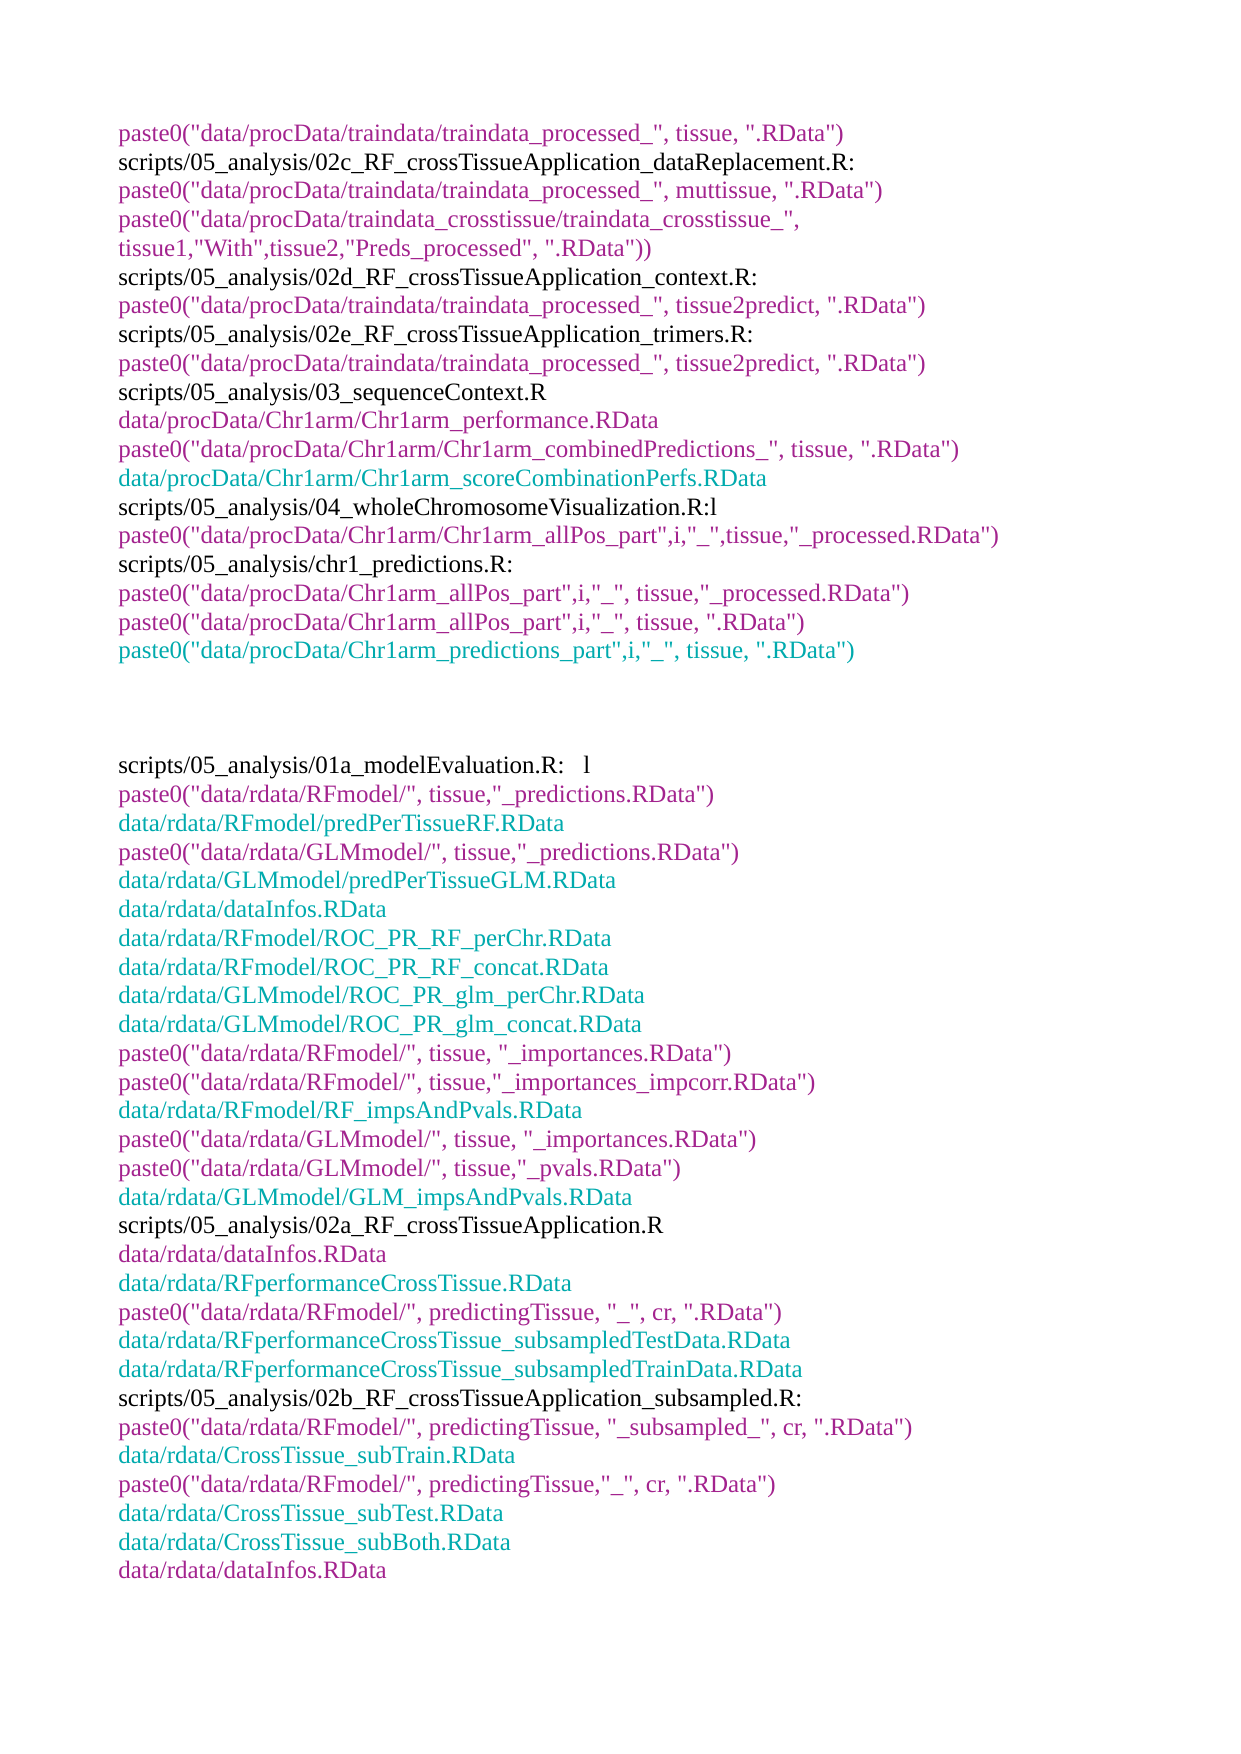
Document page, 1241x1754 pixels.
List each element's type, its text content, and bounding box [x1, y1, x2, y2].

text data/rdata/RFmodel/ROC_PR_RF_perChr.RData [118, 923, 1122, 952]
text scripts/05_analysis/04_wholeChromosomeVisualization.R:l [118, 492, 1122, 521]
text paste0("data/rdata/GLMmodel/", tissue,"_pvals.RData") [118, 1153, 1122, 1182]
text paste0("data/procData/Chr1arm_predictions_part",i,"_", tissue, ".RData") [118, 636, 1122, 664]
text paste0("data/procData/Chr1arm_allPos_part",i,"_", tissue, ".RData") [118, 607, 1122, 636]
text paste0("data/rdata/RFmodel/", predictingTissue, "_", cr, ".RData") [118, 1297, 1122, 1326]
text paste0("data/rdata/RFmodel/", tissue,"_predictions.RData") [118, 779, 1122, 808]
text paste0("data/rdata/RFmodel/", tissue,"_importances_impcorr.RData") [118, 1067, 1122, 1096]
text data/rdata/GLMmodel/predPerTissueGLM.RData [118, 866, 1122, 894]
text paste0("data/rdata/RFmodel/", predictingTissue,"_", cr, ".RData") [118, 1469, 1122, 1498]
text data/rdata/RFmodel/RF_impsAndPvals.RData [118, 1096, 1122, 1124]
text scripts/05_analysis/03_sequenceContext.R [118, 377, 1122, 406]
text scripts/05_analysis/chr1_predictions.R: [118, 549, 1122, 578]
text data/rdata/dataInfos.RData [118, 1239, 1122, 1268]
text paste0("data/procData/Chr1arm_allPos_part",i,"_", tissue,"_processed.RData") [118, 578, 1122, 607]
text data/rdata/RFperformanceCrossTissue_subsampledTestData.RData [118, 1326, 1122, 1354]
text data/rdata/dataInfos.RData [118, 894, 1122, 923]
text scripts/05_analysis/02c_RF_crossTissueApplication_dataReplacement.R: paste0("data/procData/traindata/traindata_processed_", muttissue, ".RData") paste0("data/procData/traindata_crosstissue/traindata_crosstissue_", tissue1,"With",tissue2,"Preds_processed", ".RData")) [118, 147, 1122, 262]
text data/rdata/RFperformanceCrossTissue.RData [118, 1268, 1122, 1297]
text paste0("data/rdata/GLMmodel/", tissue,"_predictions.RData") [118, 837, 1122, 866]
text paste0("data/procData/traindata/traindata_processed_", tissue, ".RData") [118, 118, 1122, 147]
text data/procData/Chr1arm/Chr1arm_performance.RData paste0("data/procData/Chr1arm/Chr1arm_combinedPredictions_", tissue, ".RData") [118, 406, 1122, 463]
text data/rdata/CrossTissue_subBoth.RData [118, 1527, 1122, 1556]
text data/rdata/RFmodel/predPerTissueRF.RData [118, 808, 1122, 837]
text paste0("data/procData/Chr1arm/Chr1arm_allPos_part",i,"_",tissue,"_processed.RData") [118, 521, 1122, 549]
text data/procData/Chr1arm/Chr1arm_scoreCombinationPerfs.RData [118, 463, 1122, 492]
text data/rdata/GLMmodel/GLM_impsAndPvals.RData [118, 1182, 1122, 1211]
text scripts/05_analysis/01a_modelEvaluation.R: l [118, 751, 1122, 779]
text data/rdata/CrossTissue_subTest.RData [118, 1498, 1122, 1527]
text data/rdata/RFmodel/ROC_PR_RF_concat.RData [118, 952, 1122, 981]
text scripts/05_analysis/02e_RF_crossTissueApplication_trimers.R: paste0("data/procData/traindata/traindata_processed_", tissue2predict, ".RData") [118, 319, 1122, 377]
text paste0("data/rdata/GLMmodel/", tissue, "_importances.RData") [118, 1124, 1122, 1153]
text data/rdata/GLMmodel/ROC_PR_glm_concat.RData [118, 1009, 1122, 1038]
text data/rdata/GLMmodel/ROC_PR_glm_perChr.RData [118, 981, 1122, 1009]
text data/rdata/CrossTissue_subTrain.RData [118, 1441, 1122, 1469]
text scripts/05_analysis/02d_RF_crossTissueApplication_context.R: paste0("data/procData/traindata/traindata_processed_", tissue2predict, ".RData") [118, 262, 1122, 319]
text data/rdata/dataInfos.RData [118, 1556, 1122, 1584]
text scripts/05_analysis/02a_RF_crossTissueApplication.R [118, 1211, 1122, 1239]
text data/rdata/RFperformanceCrossTissue_subsampledTrainData.RData [118, 1354, 1122, 1383]
text scripts/05_analysis/02b_RF_crossTissueApplication_subsampled.R: paste0("data/rdata/RFmodel/", predictingTissue, "_subsampled_", cr, ".RData") [118, 1383, 1122, 1441]
text paste0("data/rdata/RFmodel/", tissue, "_importances.RData") [118, 1038, 1122, 1067]
